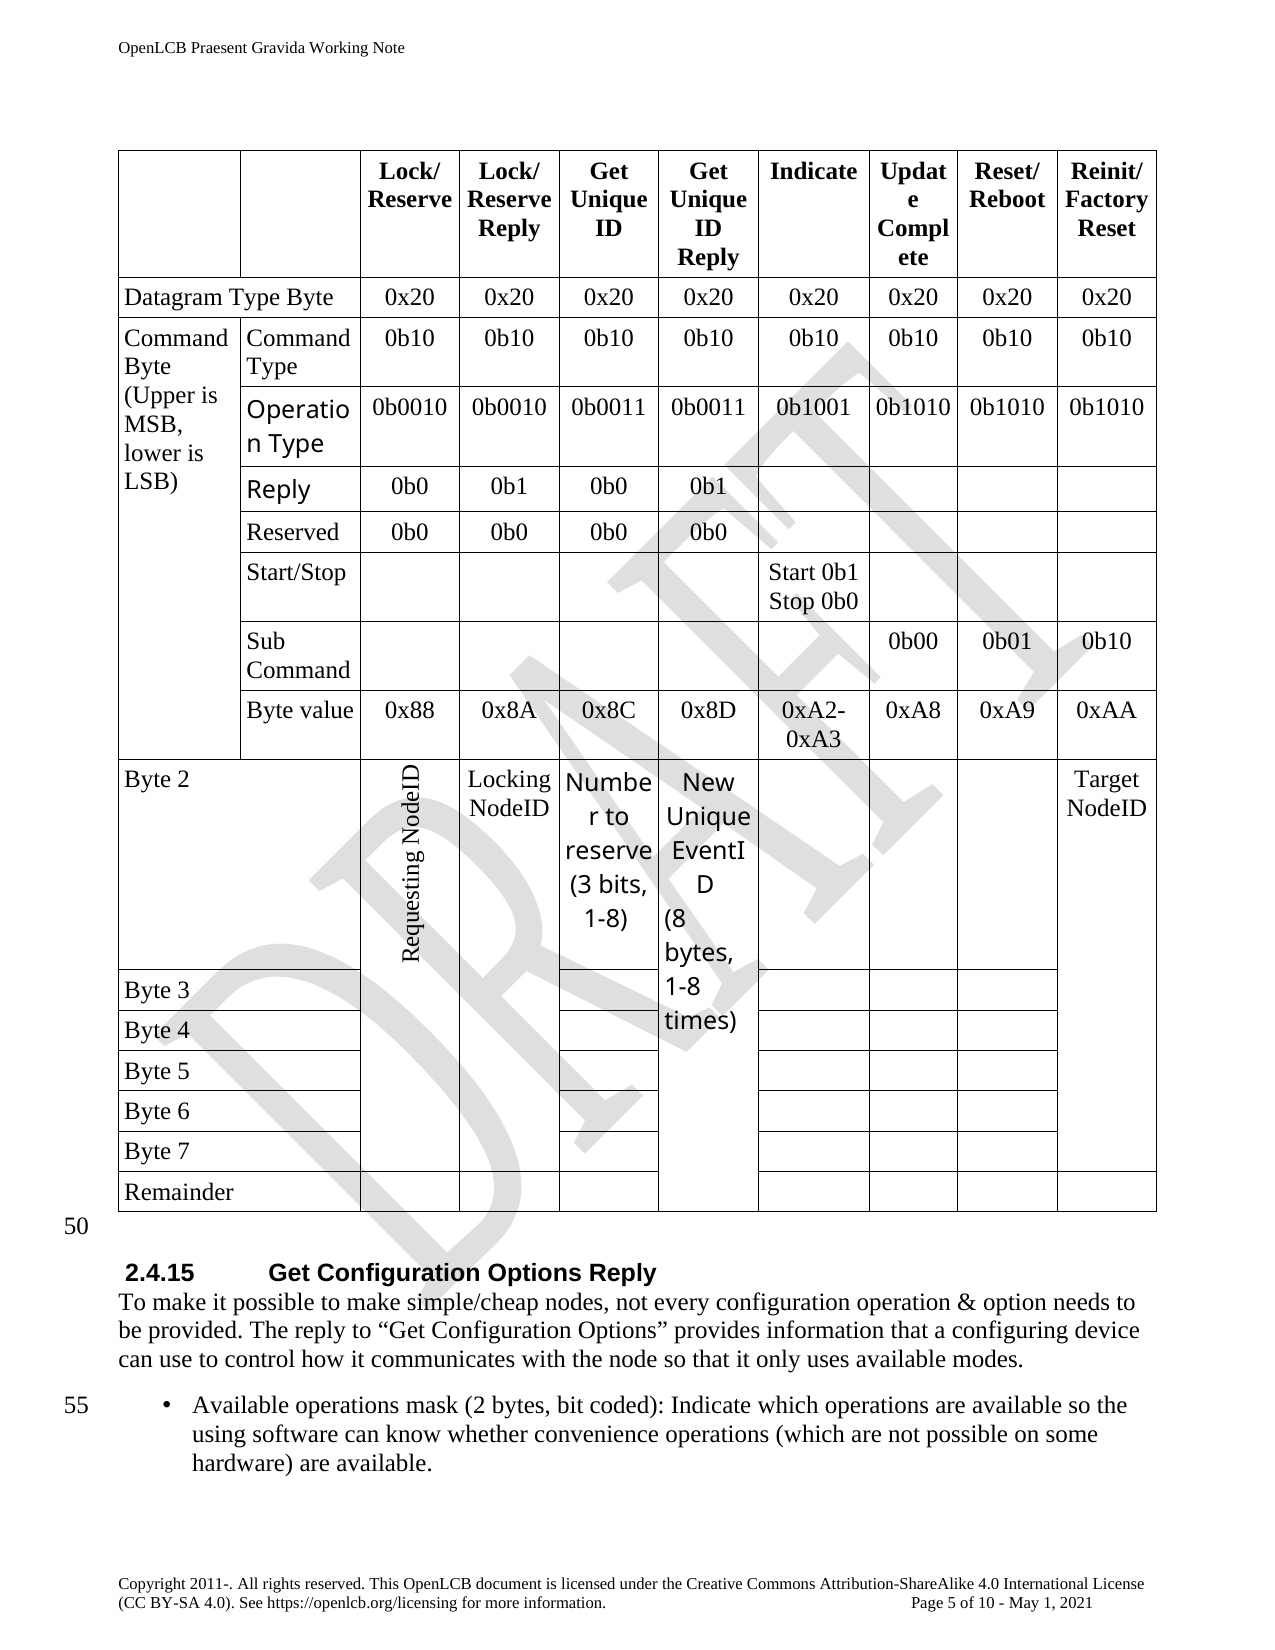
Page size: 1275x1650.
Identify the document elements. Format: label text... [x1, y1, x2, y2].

table_cell [958, 970, 1057, 1010]
table_cell Sub Command [241, 622, 360, 690]
table_cell [759, 467, 869, 511]
table_cell [759, 760, 869, 865]
table_cell [328, 1132, 360, 1164]
table_cell [361, 622, 459, 690]
list Available operations mask (2 bytes, bit coded): Indicate which operations are available so the using software can know whether convenience operations (which are not possible on some hardware) are available. [162, 1391, 1157, 1477]
table_cell [958, 597, 982, 621]
table_cell [759, 1051, 869, 1090]
table_cell [958, 1051, 1057, 1090]
table_cell Byte 2 [119, 760, 360, 969]
table_cell Byte 6 [119, 1091, 284, 1131]
table_cell [560, 1051, 658, 1090]
table_cell 0x8C [584, 691, 658, 741]
table_cell Operation Type [241, 387, 360, 466]
table_cell 0b10 [460, 318, 559, 386]
table_cell [460, 553, 559, 621]
table_cell [460, 997, 559, 1171]
table_cell 0x20 [361, 278, 459, 317]
table_cell 0xAA [1058, 691, 1156, 759]
table_cell 0x8A [460, 691, 559, 759]
table_cell [958, 1091, 1057, 1131]
table_cell 0x20 [1058, 278, 1156, 317]
table_header Reset/ Reboot [958, 151, 1057, 277]
table_cell 0b1001 [763, 432, 827, 466]
table_cell Command Byte (Upper is MSB, lower is LSB) [119, 318, 240, 759]
table_cell [211, 1011, 360, 1050]
table_cell [870, 760, 957, 969]
table_cell 0x20 [659, 278, 758, 317]
table_cell 0x20 [560, 278, 658, 317]
table_cell [217, 977, 357, 1010]
table_cell [759, 849, 869, 969]
table_cell [659, 512, 676, 529]
table_header Update Complete [870, 151, 957, 277]
table_cell 0b0 [361, 467, 459, 511]
table_cell [958, 1132, 1057, 1171]
table_cell Requesting NodeID [361, 1013, 459, 1171]
table_cell 0b10 [659, 318, 758, 386]
table_cell Reply [241, 467, 360, 511]
table_cell [659, 599, 681, 621]
table_cell Datagram Type Byte [119, 278, 360, 317]
table_cell 0x20 [759, 278, 869, 317]
table_cell [460, 1172, 494, 1211]
table_cell 0b1001 [759, 387, 801, 429]
table_cell Command Type [241, 318, 360, 386]
table_cell 0x8C [560, 712, 628, 759]
table_cell 0b0010 [460, 387, 559, 466]
table_cell 0b1001 [819, 387, 869, 465]
table_cell [560, 989, 601, 1010]
table_cell [361, 553, 459, 621]
table_cell Byte 7 [119, 1132, 324, 1171]
table_cell 0b01 [1026, 622, 1057, 650]
table_cell 0b1010 [1058, 387, 1156, 466]
table_cell [460, 851, 515, 977]
table_cell [460, 622, 559, 690]
table_cell Byte 4 [119, 1011, 203, 1050]
table_cell Requesting NodeID [361, 760, 459, 826]
table_cell 0b10 [870, 318, 957, 386]
table_cell [759, 622, 818, 675]
subtitle Get Configuration Options Reply [453, 1258, 1157, 1287]
table_header Get Unique ID Reply [659, 151, 758, 277]
table_cell 0b1010 [870, 387, 957, 466]
table_cell [759, 501, 769, 511]
table_header Get Unique ID [560, 151, 658, 277]
table_cell 0b0 [675, 512, 758, 552]
table_header Reinit/ Factory Reset [1058, 151, 1156, 277]
table_cell [518, 1172, 559, 1211]
table_cell [870, 1011, 957, 1050]
table_header [119, 151, 240, 277]
table_cell [659, 622, 750, 690]
table_cell [803, 655, 869, 690]
table_cell 0b01 [958, 622, 1033, 690]
table_cell 0b1010 [958, 387, 1057, 466]
table_cell Byte 3 [119, 970, 217, 1010]
table_cell [759, 1172, 869, 1211]
table_cell [958, 553, 1057, 621]
table_cell [502, 972, 559, 1053]
table_cell 0b0010 [361, 387, 459, 466]
table_cell New Unique EventI D (8 bytes, 1-8 times) [659, 780, 701, 850]
table_cell [594, 970, 658, 1001]
table_cell New Unique EventI D (8 bytes, 1-8 times) [659, 894, 721, 1016]
table_cell [870, 512, 913, 552]
table_cell Start/Stop [241, 553, 360, 621]
table_cell [287, 1091, 360, 1131]
table_cell [827, 622, 869, 664]
table_cell [759, 1132, 869, 1171]
table_header Lock/ Reserve [361, 151, 459, 277]
table_cell [870, 1091, 957, 1131]
table_cell Byte 5 [119, 1051, 243, 1090]
table_cell [870, 1172, 957, 1211]
table_cell 0x88 [361, 691, 459, 759]
table_cell [958, 760, 1057, 969]
table_cell [870, 1051, 957, 1090]
table_cell [1058, 553, 1156, 621]
table_cell [759, 970, 869, 1010]
table_cell 0b10 [361, 318, 459, 386]
table_cell 0b0 [361, 512, 459, 552]
table_cell [560, 553, 658, 621]
table_cell [870, 970, 957, 1010]
table_cell Target NodeID [1058, 760, 1156, 1171]
table_cell New Unique EventI D (8 bytes, 1-8 times) [686, 760, 758, 809]
table_cell 0x20 [958, 278, 1057, 317]
table_header [241, 151, 360, 277]
table_cell [560, 622, 658, 690]
table_cell 0xA2-0xA3 [798, 691, 869, 759]
table_cell 0b10 [958, 318, 1057, 386]
table_cell [958, 467, 1057, 511]
table_cell 0b10 [1058, 318, 1156, 386]
table_cell [247, 1051, 360, 1090]
table_cell 0xA2-0xA3 [759, 699, 819, 759]
table_cell Reserved [241, 512, 360, 552]
table_header Indicate [759, 151, 869, 277]
table_cell [597, 1091, 619, 1099]
table_cell [725, 622, 758, 655]
table_cell 0b0011 [560, 387, 658, 466]
table_cell 0x8D [659, 691, 758, 759]
table_cell 0xA8 [870, 691, 957, 759]
table_cell [560, 1172, 658, 1211]
table_cell 0b10 [560, 318, 658, 386]
table_cell [958, 512, 1057, 552]
table_cell [759, 1091, 869, 1131]
table_cell [1058, 1172, 1156, 1211]
table_cell [609, 1091, 658, 1131]
table_cell New Unique EventI D (8 bytes, 1-8 times) [659, 982, 758, 1211]
table_cell 0b10 [759, 318, 869, 386]
table_cell 0b1 [659, 467, 758, 511]
table_cell 0b10 [1058, 622, 1156, 690]
table_cell 0b0 [560, 512, 658, 552]
table_cell [916, 512, 957, 552]
table_cell [1058, 512, 1156, 552]
text To make it possible to make simple/cheap nodes, not every configuration operation & option needs to be provided. The reply to “Get Configuration Options” provides information that a configuring device can use to control how it communicates with the node so that it only uses available modes. [118, 1287, 1157, 1373]
table_cell 0b00 [870, 622, 957, 690]
table_cell [1058, 467, 1156, 511]
table_cell [368, 1172, 459, 1211]
table_cell [560, 1097, 584, 1131]
table_cell [870, 553, 957, 621]
table_cell Byte value [241, 691, 360, 759]
table_cell 0b0 [460, 512, 559, 552]
table_cell 0x20 [870, 278, 957, 317]
table_cell Number to reserve (3 bits, 1-8) [560, 760, 658, 969]
table_cell New Unique EventI D (8 bytes, 1-8 times) [670, 825, 758, 971]
table_cell 0x20 [460, 278, 559, 317]
table_cell [870, 1132, 957, 1171]
table_cell [871, 467, 957, 511]
table_cell 0b0011 [659, 387, 758, 466]
table_cell [958, 1172, 1057, 1211]
table_cell [759, 1011, 869, 1050]
table_cell Requesting NodeID [366, 828, 459, 953]
table_cell Remainder [119, 1172, 360, 1211]
table_header Lock/ Reserve Reply [460, 151, 559, 277]
table_cell [958, 1011, 1057, 1050]
table_cell Requesting NodeID [361, 898, 459, 1061]
table_cell Start 0b1 Stop 0b0 [759, 553, 869, 621]
table_cell [759, 512, 869, 552]
subtitle Get Configuration Options Reply [118, 1258, 426, 1287]
table_cell 0b0 [560, 467, 658, 511]
table_cell [665, 553, 758, 621]
table_cell 0b1 [460, 467, 559, 511]
table_cell [560, 1011, 658, 1050]
table_cell Locking NodeID [460, 760, 559, 953]
table_cell 0xA9 [958, 691, 1057, 759]
table_cell [560, 1132, 658, 1171]
